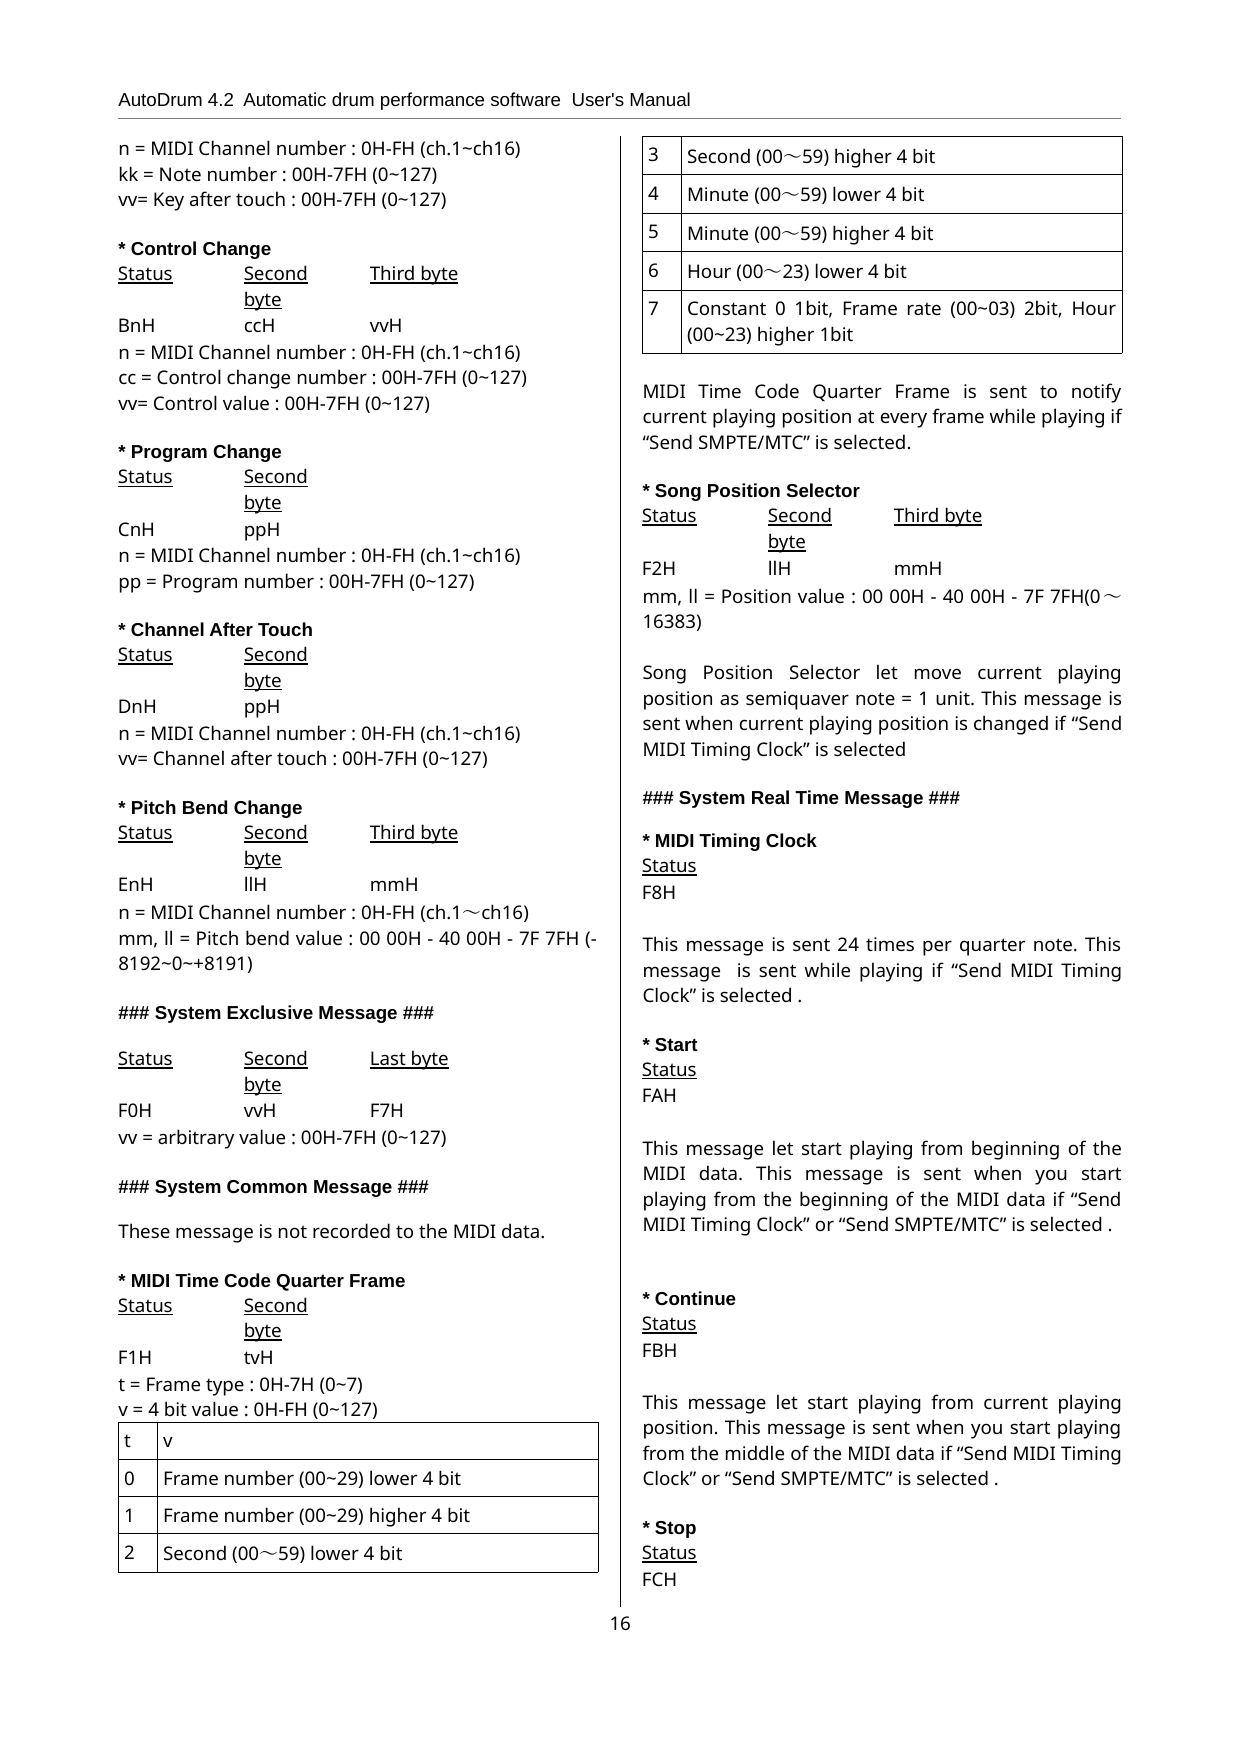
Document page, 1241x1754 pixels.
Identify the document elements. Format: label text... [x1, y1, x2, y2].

table_cell [486, 871, 611, 897]
table_cell 0 [119, 1460, 157, 1496]
text This message let start playing from current playing position. This message is sent when you start playing from the middle of the MIDI data if “Send MIDI Timing Clock” or “Send SMPTE/MTC” is selected . [642, 1389, 1122, 1491]
text * Channel After Touch [118, 619, 598, 641]
text * Pitch Bend Change [118, 797, 598, 818]
table_header Status [632, 1311, 757, 1336]
table_header Status [632, 1539, 757, 1565]
table_cell [884, 1337, 1009, 1363]
table_cell [1010, 1337, 1136, 1363]
table_cell ccH [234, 313, 359, 338]
table_header [884, 1056, 1009, 1082]
text These message is not recorded to the MIDI data. [118, 1218, 598, 1244]
table_header Status [632, 1056, 757, 1082]
table_header Status [632, 853, 757, 878]
table_header Third byte [884, 503, 1009, 554]
text vv= Key after touch : 00H-7FH (0~127) [118, 187, 598, 212]
table_cell [486, 694, 612, 719]
text * Song Position Selector [642, 480, 1122, 502]
text cc = Control change number : 00H-7FH (0~127) [118, 364, 598, 390]
table_header Third byte [360, 260, 485, 311]
table_cell mmH [360, 871, 485, 897]
table_header [1010, 503, 1135, 554]
text ### System Real Time Message ### [642, 787, 1122, 809]
table_cell F7H [360, 1098, 485, 1123]
table_cell [360, 694, 485, 719]
text n = MIDI Channel number : 0H-FH (ch.1~ch16) [118, 136, 598, 161]
text * Continue [642, 1288, 1122, 1309]
text This message let start playing from beginning of the MIDI data. This message is sent when you start playing from the beginning of the MIDI data if “Send MIDI Timing Clock” or “Send SMPTE/MTC” is selected . [642, 1135, 1122, 1237]
table_header Second byte [234, 642, 359, 693]
table_header [486, 464, 612, 515]
text n = MIDI Channel number : 0H-FH (ch.1～ch16) [118, 898, 598, 925]
table_cell [360, 516, 485, 541]
table_header Status [632, 503, 757, 554]
text n = MIDI Channel number : 0H-FH (ch.1~ch16) [118, 339, 598, 364]
table_header v [158, 1423, 598, 1459]
table_cell [486, 313, 612, 338]
text v = 4 bit value : 0H-FH (0~127) [118, 1396, 598, 1422]
table_header [758, 853, 883, 878]
table_cell Minute (00～59) lower 4 bit [682, 175, 1122, 213]
table_cell [758, 1566, 883, 1591]
text ### System Exclusive Message ### [118, 1002, 598, 1023]
table_cell F0H [108, 1098, 233, 1123]
table_cell F8H [632, 879, 757, 905]
table_header [612, 1046, 620, 1097]
text n = MIDI Channel number : 0H-FH (ch.1~ch16) [118, 543, 598, 568]
table_header Second byte [234, 260, 359, 311]
table_cell 5 [643, 214, 681, 251]
table_cell 3 [643, 137, 681, 174]
table_cell Frame number (00~29) lower 4 bit [158, 1460, 598, 1496]
table_header Second byte [234, 1046, 359, 1097]
table_header [758, 1539, 883, 1565]
table_cell EnH [108, 871, 233, 897]
table_header [1010, 1539, 1136, 1565]
text ### System Common Message ### [118, 1175, 598, 1197]
table_cell 7 [643, 291, 681, 352]
table_cell [1010, 879, 1136, 905]
table_cell llH [758, 555, 883, 580]
table_cell vvH [360, 313, 485, 338]
text kk = Note number : 00H-7FH (0~127) [118, 161, 598, 187]
table_header Second byte [234, 464, 359, 515]
table_cell [1010, 1083, 1136, 1108]
table_header [758, 1311, 883, 1336]
table_cell 4 [643, 175, 681, 213]
table_cell ppH [234, 516, 359, 541]
table_header [486, 819, 611, 870]
table_header Status [108, 642, 233, 693]
table_cell FBH [632, 1337, 757, 1363]
text vv= Control value : 00H-7FH (0~127) [118, 390, 598, 416]
table_cell [486, 516, 612, 541]
table_header t [119, 1423, 157, 1459]
table_header Second byte [234, 819, 359, 870]
table_cell DnH [108, 694, 233, 719]
table_header [1010, 1056, 1136, 1082]
table_cell BnH [108, 313, 233, 338]
table_header Second byte [758, 503, 883, 554]
table_cell llH [234, 871, 359, 897]
table_header Last byte [360, 1046, 485, 1097]
table_cell [758, 879, 883, 905]
text mm, ll = Position value : 00 00H - 40 00H - 7F 7FH(0～16383) [642, 581, 1122, 634]
table_header Third byte [360, 819, 485, 870]
table_cell F1H [108, 1344, 233, 1370]
table_header [360, 464, 485, 515]
table_cell vvH [234, 1098, 359, 1123]
text * Start [642, 1033, 1122, 1055]
table_cell tvH [234, 1344, 359, 1370]
table_header [360, 642, 485, 693]
table_header [486, 642, 612, 693]
text vv = arbitrary value : 00H-7FH (0~127) [118, 1124, 598, 1150]
table_cell 6 [643, 252, 681, 290]
table_cell CnH [108, 516, 233, 541]
table_header Second byte [234, 1292, 359, 1343]
table_cell Second (00～59) higher 4 bit [682, 137, 1122, 174]
text t = Frame type : 0H-7H (0~7) [118, 1371, 598, 1396]
text This message is sent 24 times per quarter note. This message is sent while playing if “Send MIDI Timing Clock” is selected . [642, 931, 1122, 1008]
table_header Status [108, 1046, 233, 1097]
table_cell [884, 879, 1009, 905]
table_header Status [108, 1292, 233, 1343]
table_header Status [108, 260, 233, 311]
table_header [884, 853, 1009, 878]
text mm, ll = Pitch bend value : 00 00H - 40 00H - 7F 7FH (-8192~0~+8191) [118, 925, 598, 976]
table_cell 2 [119, 1534, 157, 1572]
text * Stop [642, 1517, 1122, 1538]
text * Control Change [118, 238, 598, 259]
table_header [884, 1539, 1009, 1565]
table_cell [758, 1083, 883, 1108]
table_cell F2H [632, 555, 757, 580]
table_cell FAH [632, 1083, 757, 1108]
table_header [360, 1292, 485, 1343]
table_header [1010, 1311, 1136, 1336]
table_header [486, 1046, 611, 1097]
table_cell [612, 1098, 620, 1123]
table_cell FCH [632, 1566, 757, 1591]
table_header [1136, 503, 1240, 554]
table_header [486, 260, 612, 311]
table_cell Constant 0 1bit, Frame rate (00~03) 2bit, Hour (00~23) higher 1bit [682, 291, 1122, 352]
table_cell [360, 1344, 485, 1370]
table_cell [486, 1098, 611, 1123]
table_cell [1136, 555, 1240, 580]
table_header [486, 1292, 612, 1343]
text n = MIDI Channel number : 0H-FH (ch.1~ch16) [118, 720, 598, 746]
table_cell Frame number (00~29) higher 4 bit [158, 1497, 598, 1533]
table_header Status [108, 464, 233, 515]
table_cell mmH [884, 555, 1009, 580]
table_cell [1010, 1566, 1136, 1591]
table_cell [612, 871, 620, 897]
text MIDI Time Code Quarter Frame is sent to notify current playing position at every frame while playing if “Send SMPTE/MTC” is selected. [642, 378, 1122, 455]
table_cell [486, 1344, 612, 1370]
table_header Status [108, 819, 233, 870]
table_cell [884, 1083, 1009, 1108]
table_header [884, 1311, 1009, 1336]
text vv= Channel after touch : 00H-7FH (0~127) [118, 746, 598, 771]
table_header [758, 1056, 883, 1082]
text * MIDI Time Code Quarter Frame [118, 1269, 598, 1291]
table_cell [884, 1566, 1009, 1591]
table_cell 1 [119, 1497, 157, 1533]
table_cell Minute (00～59) higher 4 bit [682, 214, 1122, 251]
table_header [1010, 853, 1136, 878]
text Song Position Selector let move current playing position as semiquaver note = 1 unit. This message is sent when current playing position is changed if “Send MIDI Timing Clock” is selected [642, 659, 1122, 762]
text * Program Change [118, 441, 598, 463]
table_header [612, 819, 620, 870]
text * MIDI Timing Clock [642, 830, 1122, 852]
table_cell Hour (00～23) lower 4 bit [682, 252, 1122, 290]
table_cell [758, 1337, 883, 1363]
table_cell Second (00～59) lower 4 bit [158, 1534, 598, 1572]
table_cell ppH [234, 694, 359, 719]
table_cell [1010, 555, 1135, 580]
text pp = Program number : 00H-7FH (0~127) [118, 568, 598, 593]
